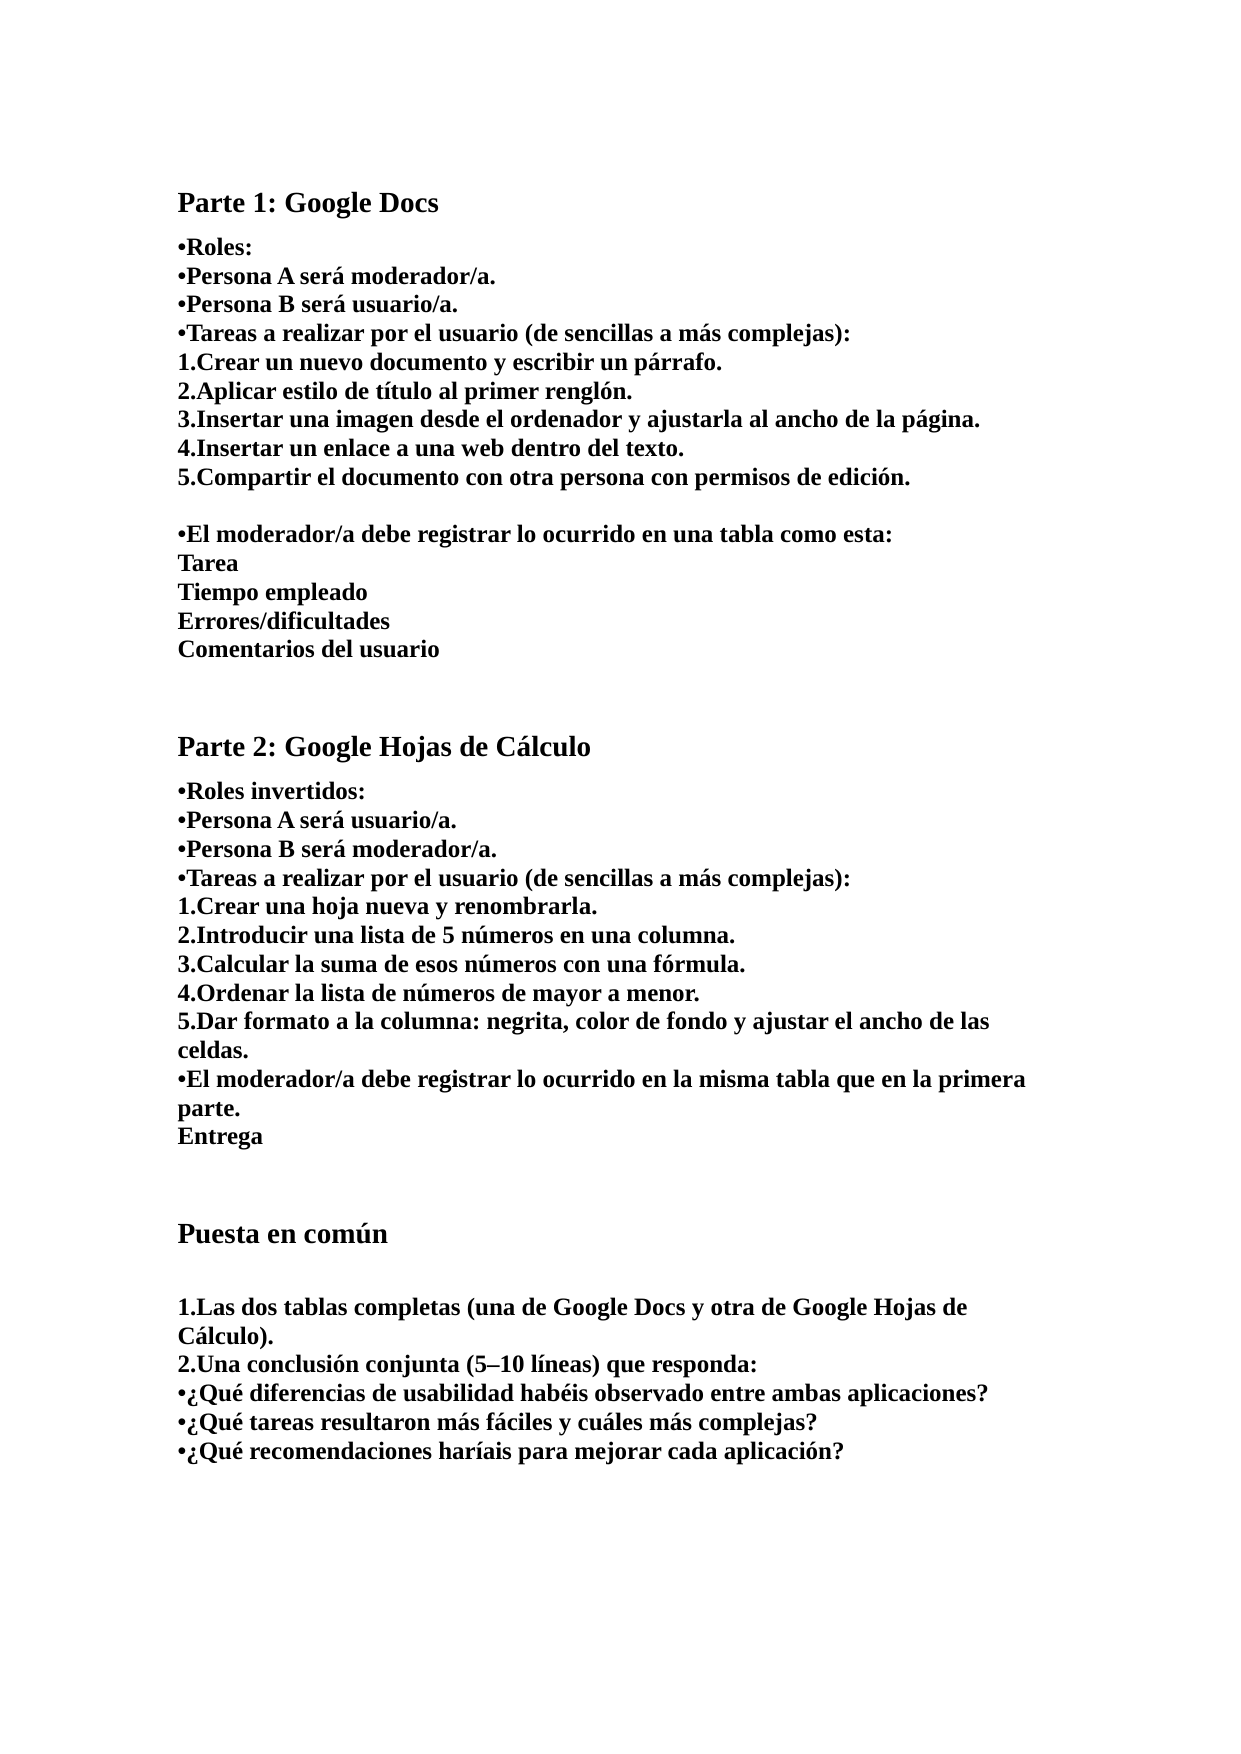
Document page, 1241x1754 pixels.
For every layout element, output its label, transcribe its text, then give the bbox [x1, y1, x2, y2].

text 1.Las dos tablas completas (una de Google Docs y otra de Google Hojas de Cálculo). [177, 1292, 1063, 1349]
text 2.Introducir una lista de 5 números en una columna. [177, 920, 1063, 949]
text •El moderador/a debe registrar lo ocurrido en la misma tabla que en la primera parte. [177, 1064, 1063, 1121]
text Tarea [177, 548, 1063, 577]
text •¿Qué tareas resultaron más fáciles y cuáles más complejas? [177, 1407, 1063, 1436]
subtitle Parte 1: Google Docs [177, 185, 1063, 219]
text 1.Crear una hoja nueva y renombrarla. [177, 891, 1063, 920]
text •¿Qué diferencias de usabilidad habéis observado entre ambas aplicaciones? [177, 1378, 1063, 1407]
text •Persona A será moderador/a. [177, 261, 1063, 289]
text 2.Una conclusión conjunta (5–10 líneas) que responda: [177, 1349, 1063, 1378]
text •Roles invertidos: [177, 776, 1063, 805]
text Entrega [177, 1121, 1063, 1150]
text 4.Insertar un enlace a una web dentro del texto. [177, 433, 1063, 462]
text •Persona A será usuario/a. [177, 805, 1063, 834]
text 1.Crear un nuevo documento y escribir un párrafo. [177, 347, 1063, 376]
text Tiempo empleado [177, 577, 1063, 606]
text 2.Aplicar estilo de título al primer renglón. [177, 376, 1063, 404]
text •¿Qué recomendaciones haríais para mejorar cada aplicación? [177, 1436, 1063, 1464]
subtitle Puesta en común [177, 1216, 1063, 1250]
text •Roles: [177, 232, 1063, 261]
text •Persona B será moderador/a. [177, 834, 1063, 863]
text 3.Insertar una imagen desde el ordenador y ajustarla al ancho de la página. [177, 404, 1063, 433]
text Errores/dificultades [177, 606, 1063, 634]
text 5.Dar formato a la columna: negrita, color de fondo y ajustar el ancho de las celdas. [177, 1006, 1063, 1064]
text •Tareas a realizar por el usuario (de sencillas a más complejas): [177, 318, 1063, 347]
subtitle Parte 2: Google Hojas de Cálculo [177, 729, 1063, 763]
text Comentarios del usuario [177, 634, 1063, 663]
text •Persona B será usuario/a. [177, 289, 1063, 318]
text 5.Compartir el documento con otra persona con permisos de edición. [177, 462, 1063, 491]
text •El moderador/a debe registrar lo ocurrido en una tabla como esta: [177, 519, 1063, 548]
text 3.Calcular la suma de esos números con una fórmula. [177, 949, 1063, 978]
text 4.Ordenar la lista de números de mayor a menor. [177, 978, 1063, 1006]
text •Tareas a realizar por el usuario (de sencillas a más complejas): [177, 863, 1063, 891]
